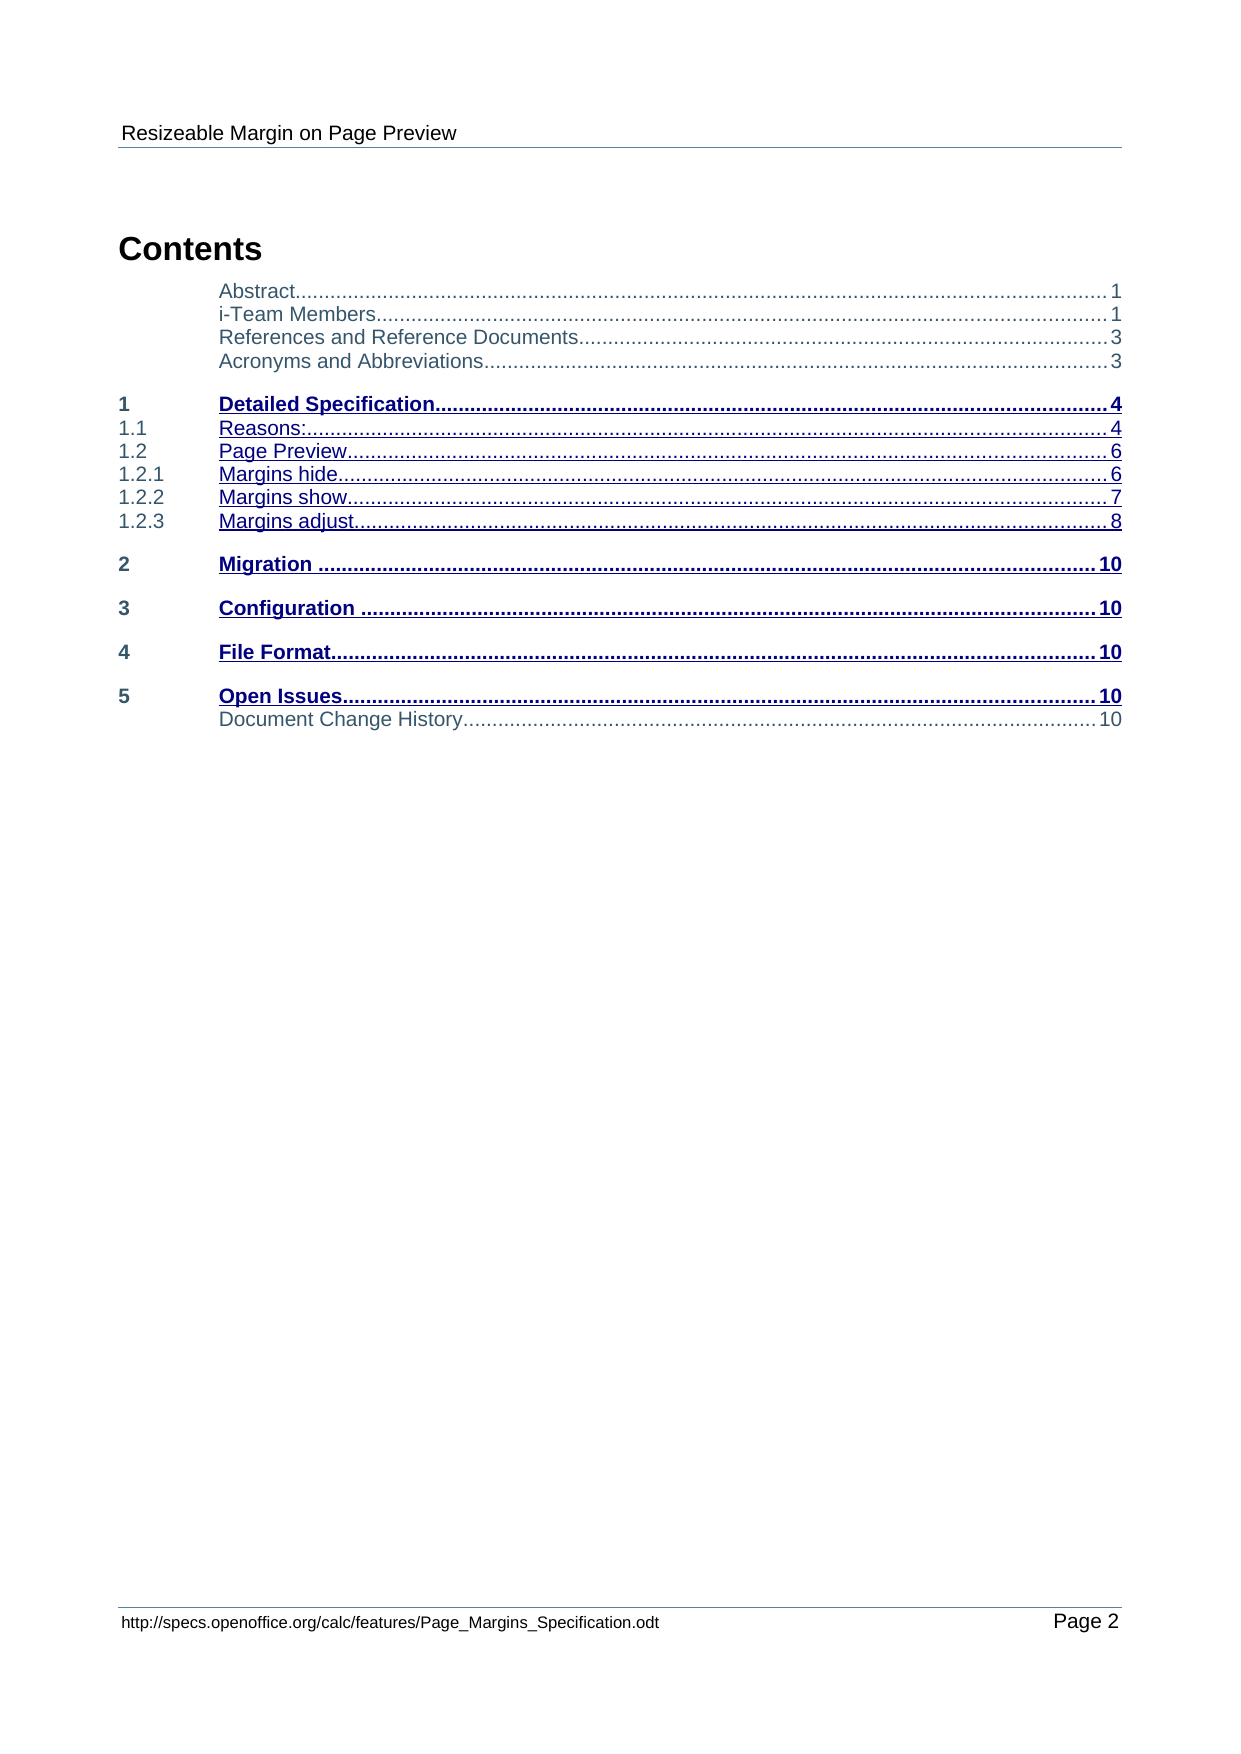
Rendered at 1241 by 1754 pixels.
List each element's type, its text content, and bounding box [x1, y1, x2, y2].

text Acronyms and Abbreviations 3 [118, 349, 1122, 372]
text 4 File Format 10 [118, 641, 1122, 664]
subtitle Contents [118, 230, 1122, 267]
text 1.2 Page Preview 6 [118, 439, 1122, 463]
text 5 Open Issues 10 [118, 684, 1122, 708]
text 1 Detailed Specification 4 [118, 393, 1122, 416]
text i-Team Members 1 [118, 303, 1122, 326]
text 1.2.2 Margins show 7 [118, 486, 1122, 509]
text Abstract 1 [118, 279, 1122, 303]
text 1.1 Reasons: 4 [118, 416, 1122, 439]
text References and Reference Documents 3 [118, 326, 1122, 349]
text 1.2.1 Margins hide 6 [118, 463, 1122, 486]
text Document Change History 10 [118, 708, 1122, 731]
text 2 Migration 10 [118, 553, 1122, 576]
text 1.2.3 Margins adjust 8 [118, 509, 1122, 532]
text 3 Configuration 10 [118, 597, 1122, 620]
